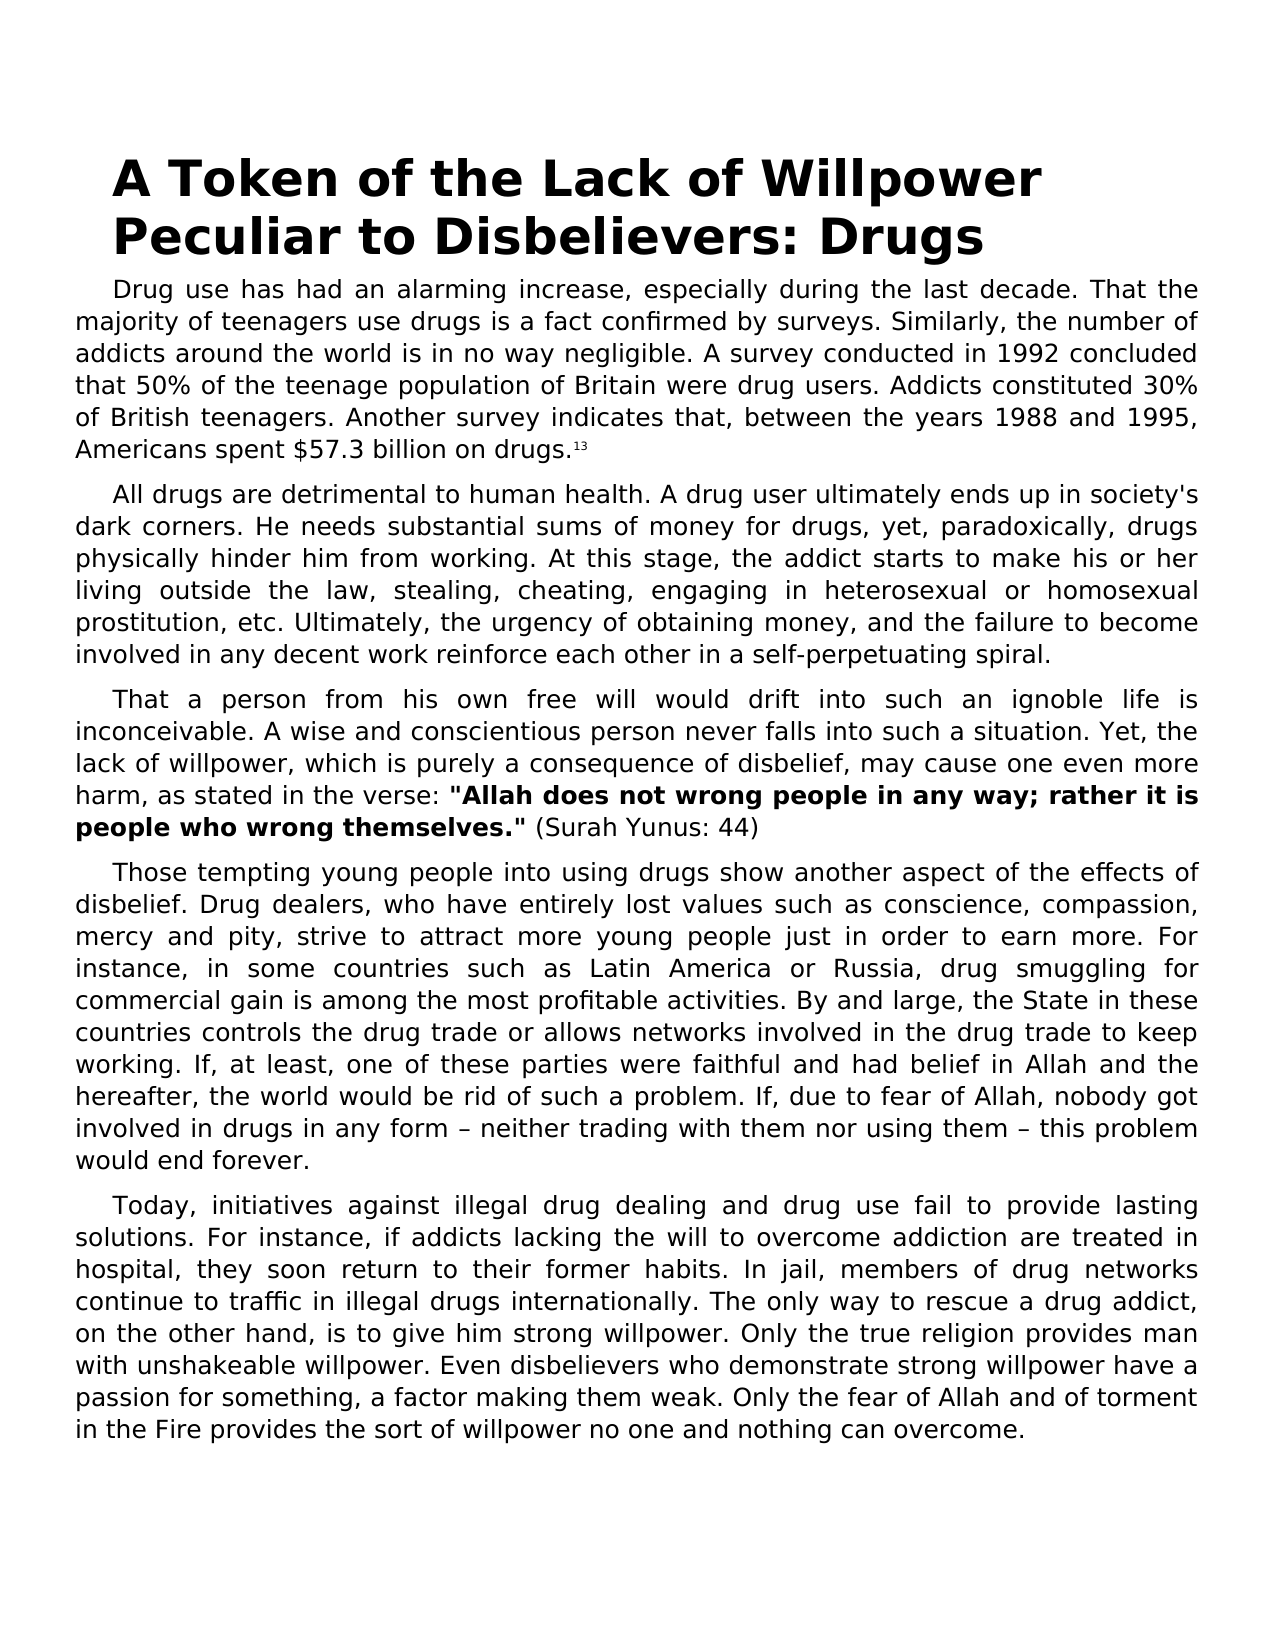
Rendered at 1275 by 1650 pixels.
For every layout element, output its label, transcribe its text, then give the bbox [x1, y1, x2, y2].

text That a person from his own free will would drift into such an ignoble life is inconceivable. A wise and conscientious person never falls into such a situation. Yet, the lack of willpower, which is purely a consequence of disbelief, may cause one even more harm, as stated in the verse: "Allah does not wrong people in any way; rather it is people who wrong themselves." (Surah Yunus: 44) [75, 685, 1200, 842]
text Drug use has had an alarming increase, especially during the last decade. That the majority of teenagers use drugs is a fact confirmed by surveys. Similarly, the number of addicts around the world is in no way negligible. A survey conducted in 1992 concluded that 50% of the teenage population of Britain were drug users. Addicts constituted 30% of British teenagers. Another survey indicates that, between the years 1988 and 1995, Americans spent $57.3 billion on drugs.13 [75, 275, 1200, 464]
text Today, initiatives against illegal drug dealing and drug use fail to provide lasting solutions. For instance, if addicts lacking the will to overcome addiction are treated in hospital, they soon return to their former habits. In jail, members of drug networks continue to traffic in illegal drugs internationally. The only way to rescue a drug addict, on the other hand, is to give him strong willpower. Only the true religion provides man with unshakeable willpower. Even disbelievers who demonstrate strong willpower have a passion for something, a factor making them weak. Only the fear of Allah and of torment in the Fire provides the sort of willpower no one and nothing can overcome. [75, 1191, 1200, 1445]
subtitle A Token of the Lack of Willpower Peculiar to Disbelievers: Drugs [112, 150, 1200, 266]
text All drugs are detrimental to human health. A drug user ultimately ends up in society's dark corners. He needs substantial sums of money for drugs, yet, paradoxically, drugs physically hinder him from working. At this stage, the addict starts to make his or her living outside the law, stealing, cheating, engaging in heterosexual or homosexual prostitution, etc. Ultimately, the urgency of obtaining money, and the failure to become involved in any decent work reinforce each other in a self-perpetuating spiral. [75, 480, 1200, 669]
text Those tempting young people into using drugs show another aspect of the effects of disbelief. Drug dealers, who have entirely lost values such as conscience, compassion, mercy and pity, strive to attract more young people just in order to earn more. For instance, in some countries such as Latin America or Russia, drug smuggling for commercial gain is among the most profitable activities. By and large, the State in these countries controls the drug trade or allows networks involved in the drug trade to keep working. If, at least, one of these parties were faithful and had belief in Allah and the hereafter, the world would be rid of such a problem. If, due to fear of Allah, nobody got involved in drugs in any form – neither trading with them nor using them – this problem would end forever. [75, 858, 1200, 1176]
